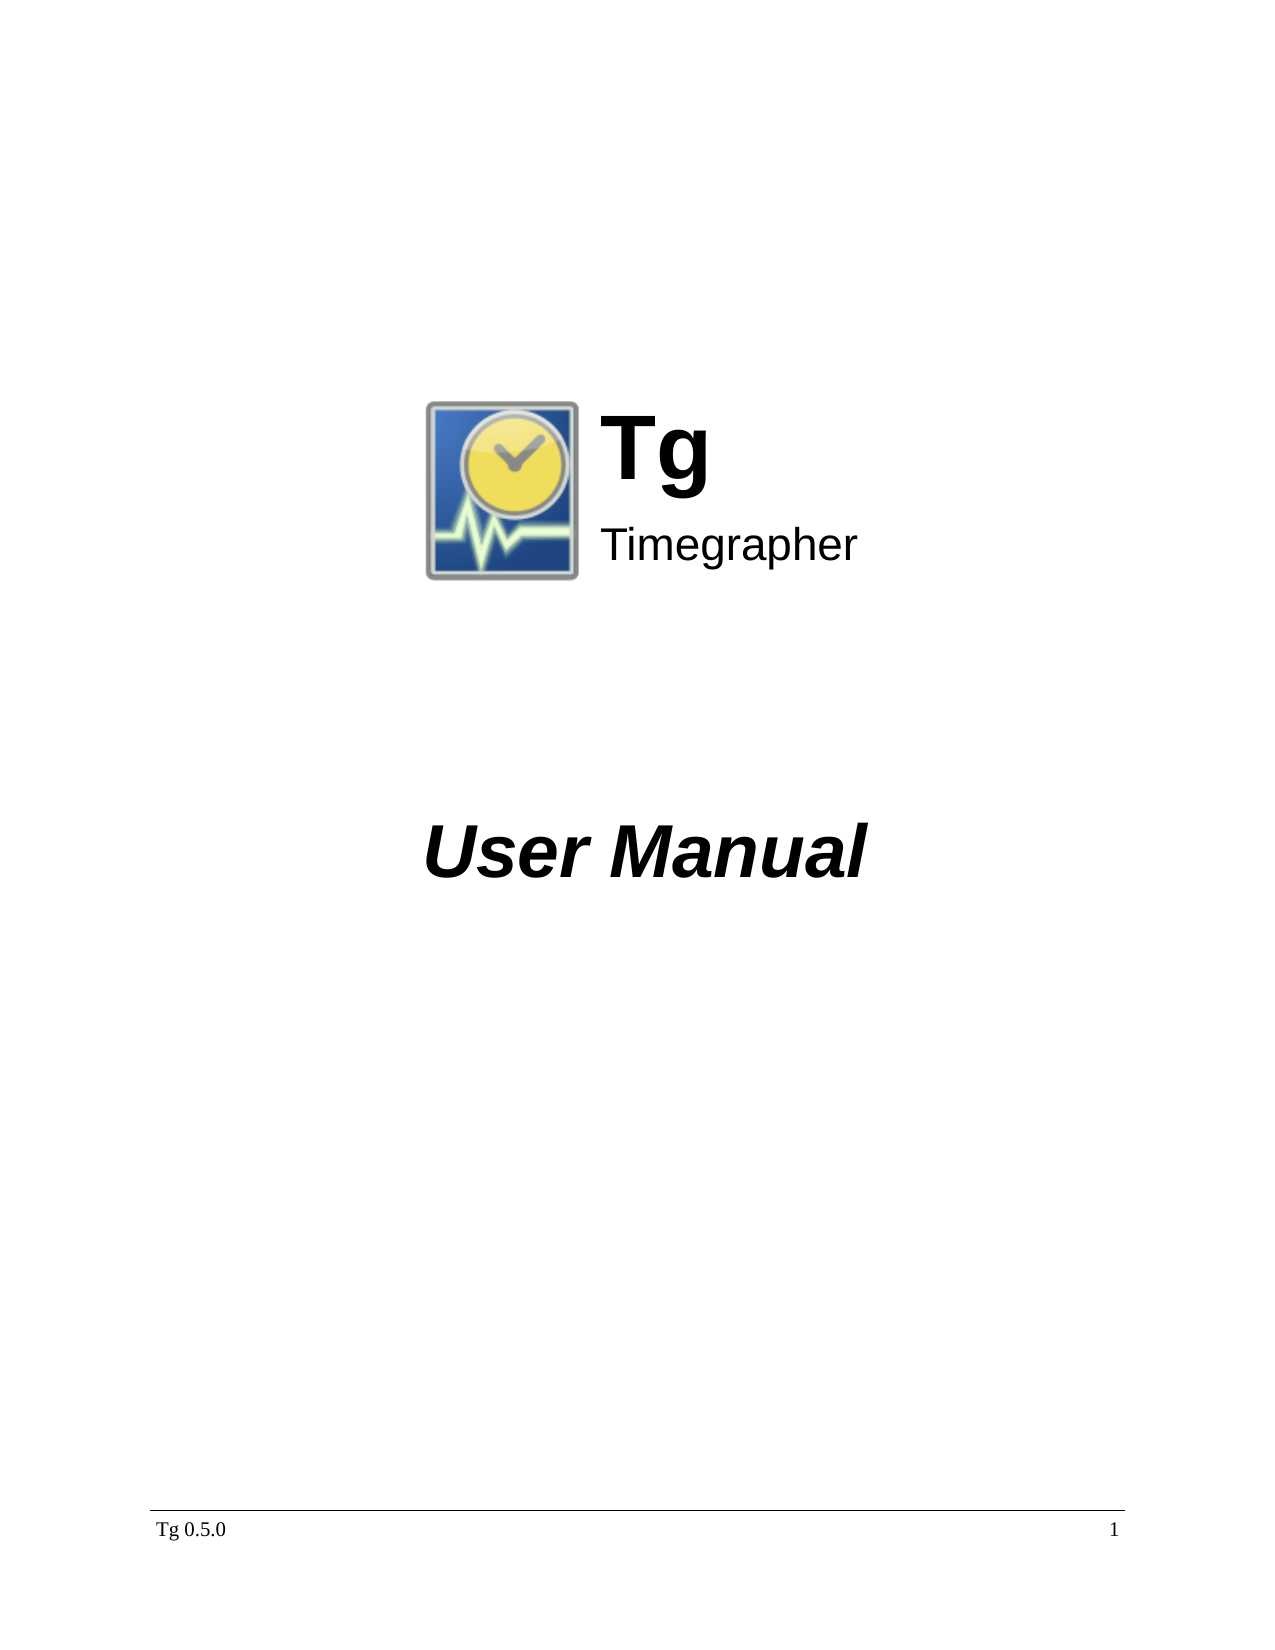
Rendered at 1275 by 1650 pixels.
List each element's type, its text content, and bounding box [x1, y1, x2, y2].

title Tg [604, 393, 1125, 499]
subtitle Timegrapher [773, 538, 785, 557]
subtitle Timegrapher [150, 517, 401, 570]
subtitle Timegrapher [604, 517, 1125, 570]
title User Manual [150, 807, 1125, 894]
picture [401, 389, 604, 592]
title Tg [150, 393, 401, 499]
